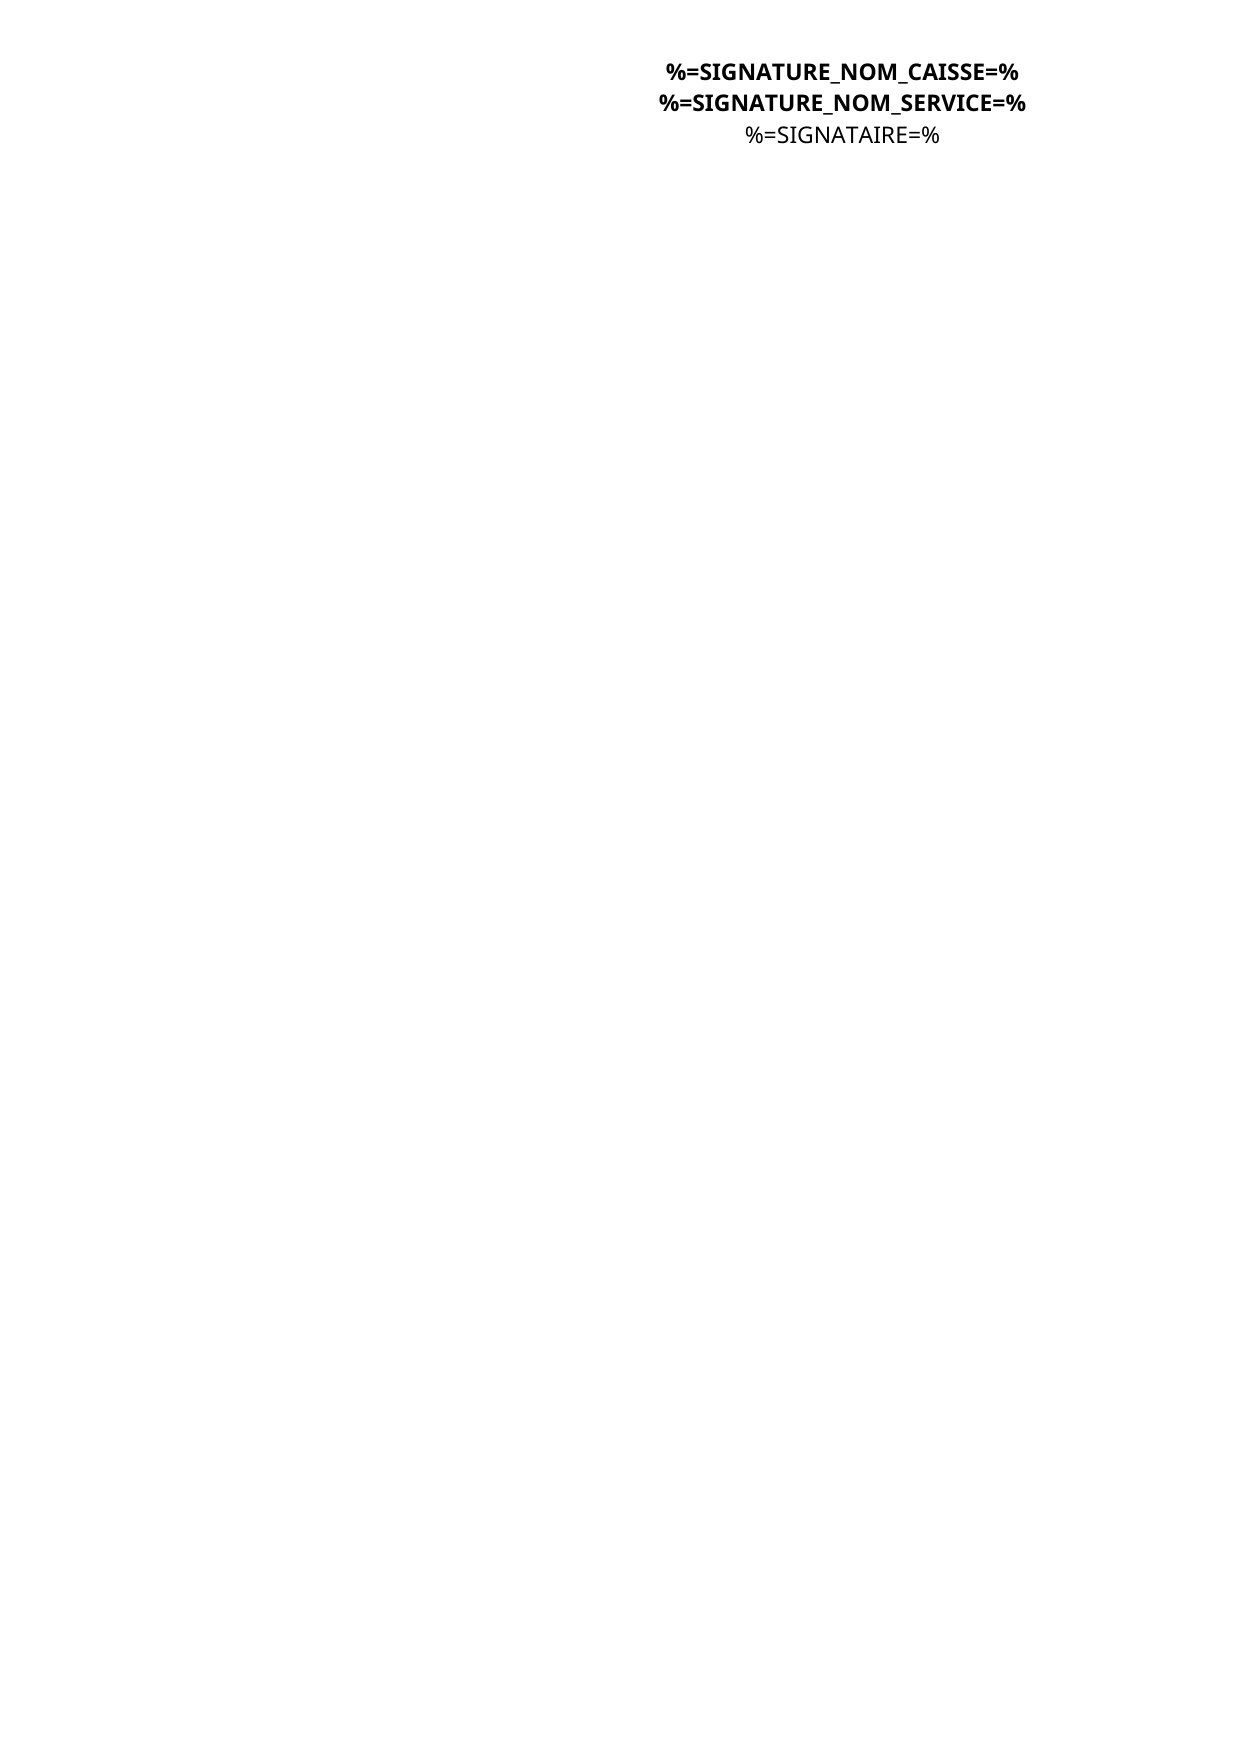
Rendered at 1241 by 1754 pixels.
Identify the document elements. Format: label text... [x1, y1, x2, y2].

table_header %=SIGNATURE_NOM_CAISSE=% %=SIGNATURE_NOM_SERVICE=% %=SIGNATAIRE=% [563, 50, 1122, 178]
table_header [118, 50, 563, 93]
table_cell [118, 93, 563, 136]
table_cell [118, 136, 563, 178]
